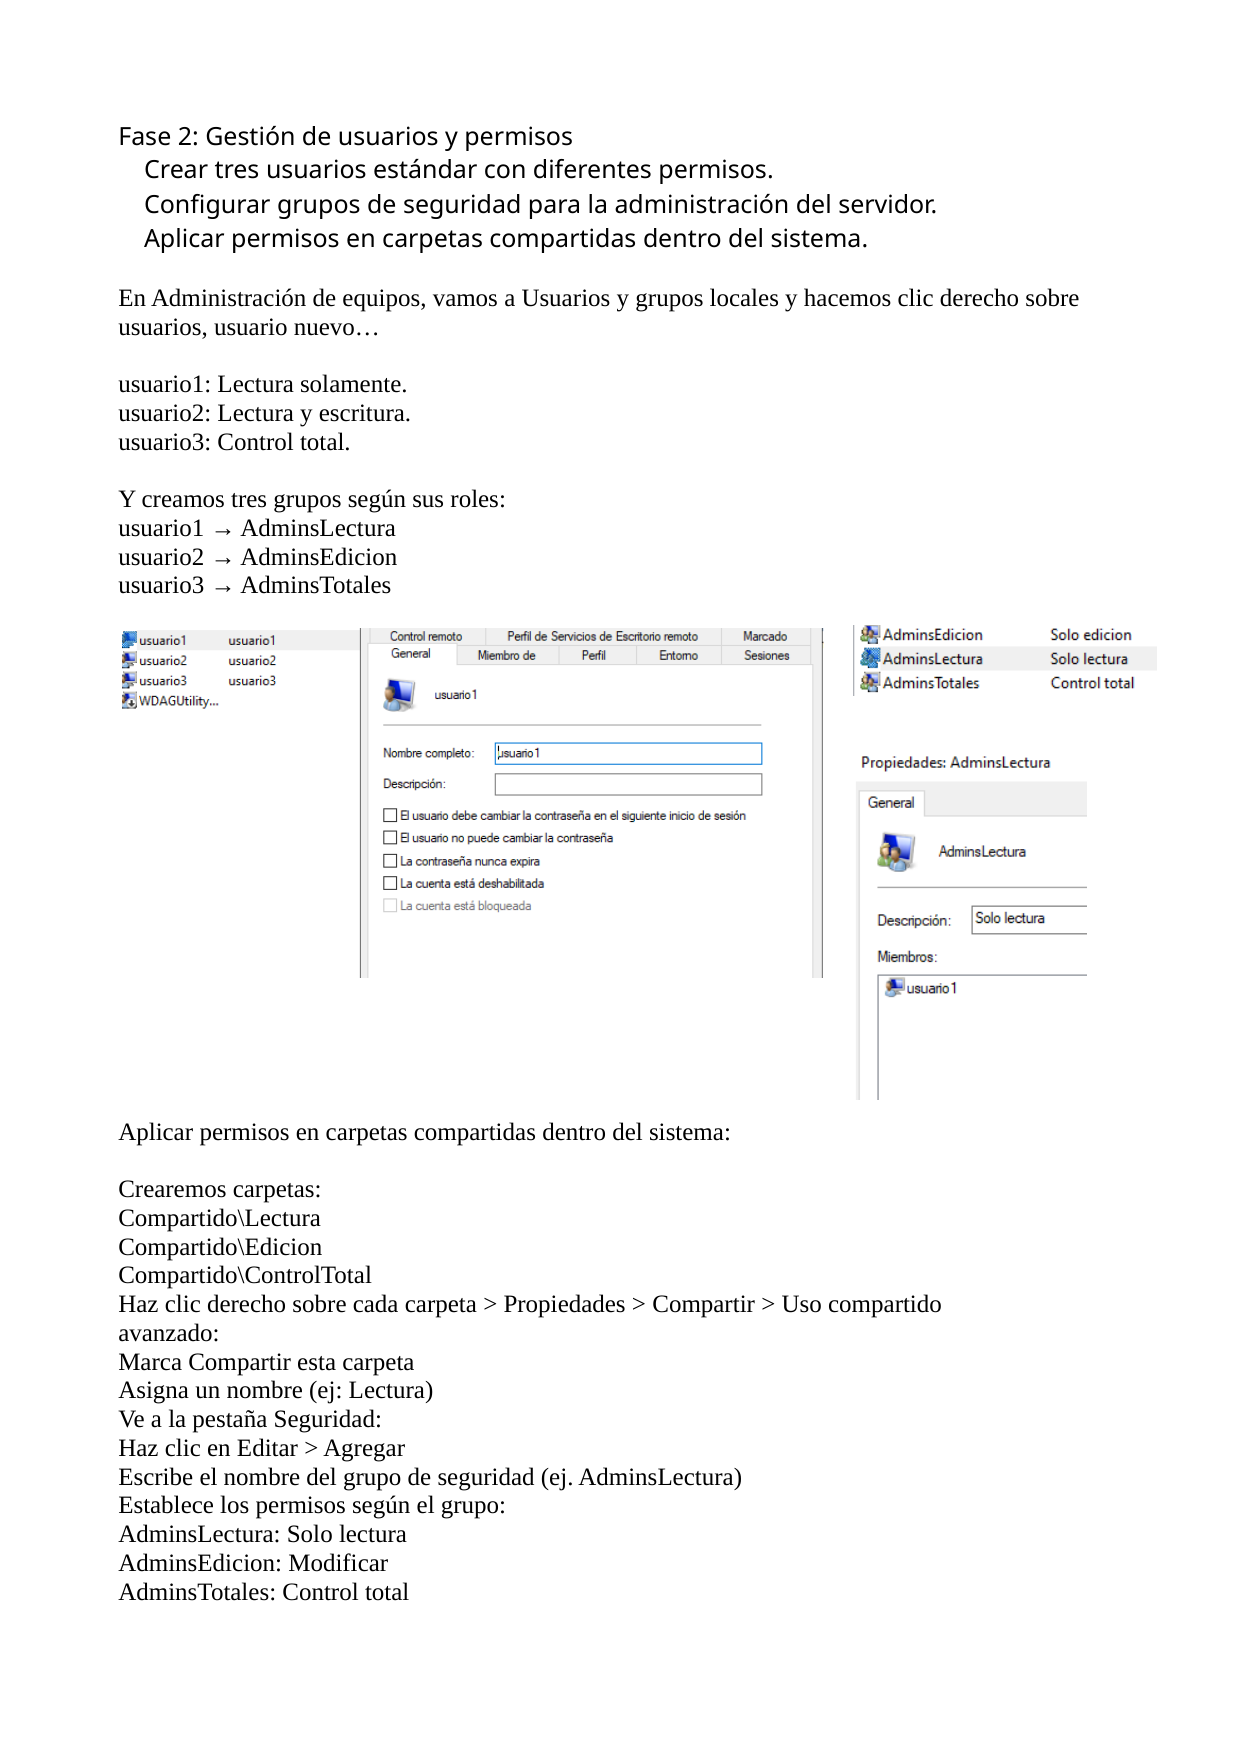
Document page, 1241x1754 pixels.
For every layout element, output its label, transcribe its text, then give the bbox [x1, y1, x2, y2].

text Marca Compartir esta carpeta [118, 1347, 1122, 1376]
text AdminsLectura: Solo lectura [118, 1519, 1122, 1548]
text usuario1: Lectura solamente. [118, 369, 1122, 398]
text usuario2 → AdminsEdicion [118, 542, 1122, 571]
picture [855, 749, 1087, 1100]
text usuario3: Control total. [118, 427, 1122, 456]
text avanzado: [118, 1318, 1122, 1347]
text Ve a la pestaña Seguridad: [118, 1404, 1122, 1433]
picture [122, 628, 824, 978]
text Haz clic derecho sobre cada carpeta > Propiedades > Compartir > Uso compartido [118, 1289, 1122, 1318]
picture [853, 625, 1157, 696]
text Crearemos carpetas: [118, 1174, 1122, 1203]
text Compartido\Lectura [118, 1203, 1122, 1232]
text AdminsTotales: Control total [118, 1577, 1122, 1606]
text AdminsEdicion: Modificar [118, 1548, 1122, 1577]
text Asigna un nombre (ej: Lectura) [118, 1376, 1122, 1404]
text usuario1 → AdminsLectura [118, 513, 1122, 542]
text En Administración de equipos, vamos a Usuarios y grupos locales y hacemos clic derecho sobre usuarios, usuario nuevo… [118, 283, 1122, 341]
text usuario3 → AdminsTotales [118, 571, 1122, 599]
text Haz clic en Editar > Agregar [118, 1433, 1122, 1462]
text Compartido\ControlTotal [118, 1261, 1122, 1289]
text Y creamos tres grupos según sus roles: [118, 484, 1122, 513]
text Fase 2: Gestión de usuarios y permisos ✅ Crear tres usuarios estándar con diferentes permisos. ✅ Configurar grupos de seguridad para la administración del servidor. ✅ Aplicar permisos en carpetas compartidas dentro del sistema. [118, 118, 1122, 254]
text Establece los permisos según el grupo: [118, 1491, 1122, 1519]
text Compartido\Edicion [118, 1232, 1122, 1261]
text Escribe el nombre del grupo de seguridad (ej. AdminsLectura) [118, 1462, 1122, 1491]
text Aplicar permisos en carpetas compartidas dentro del sistema: [118, 1117, 1122, 1146]
text usuario2: Lectura y escritura. [118, 398, 1122, 427]
